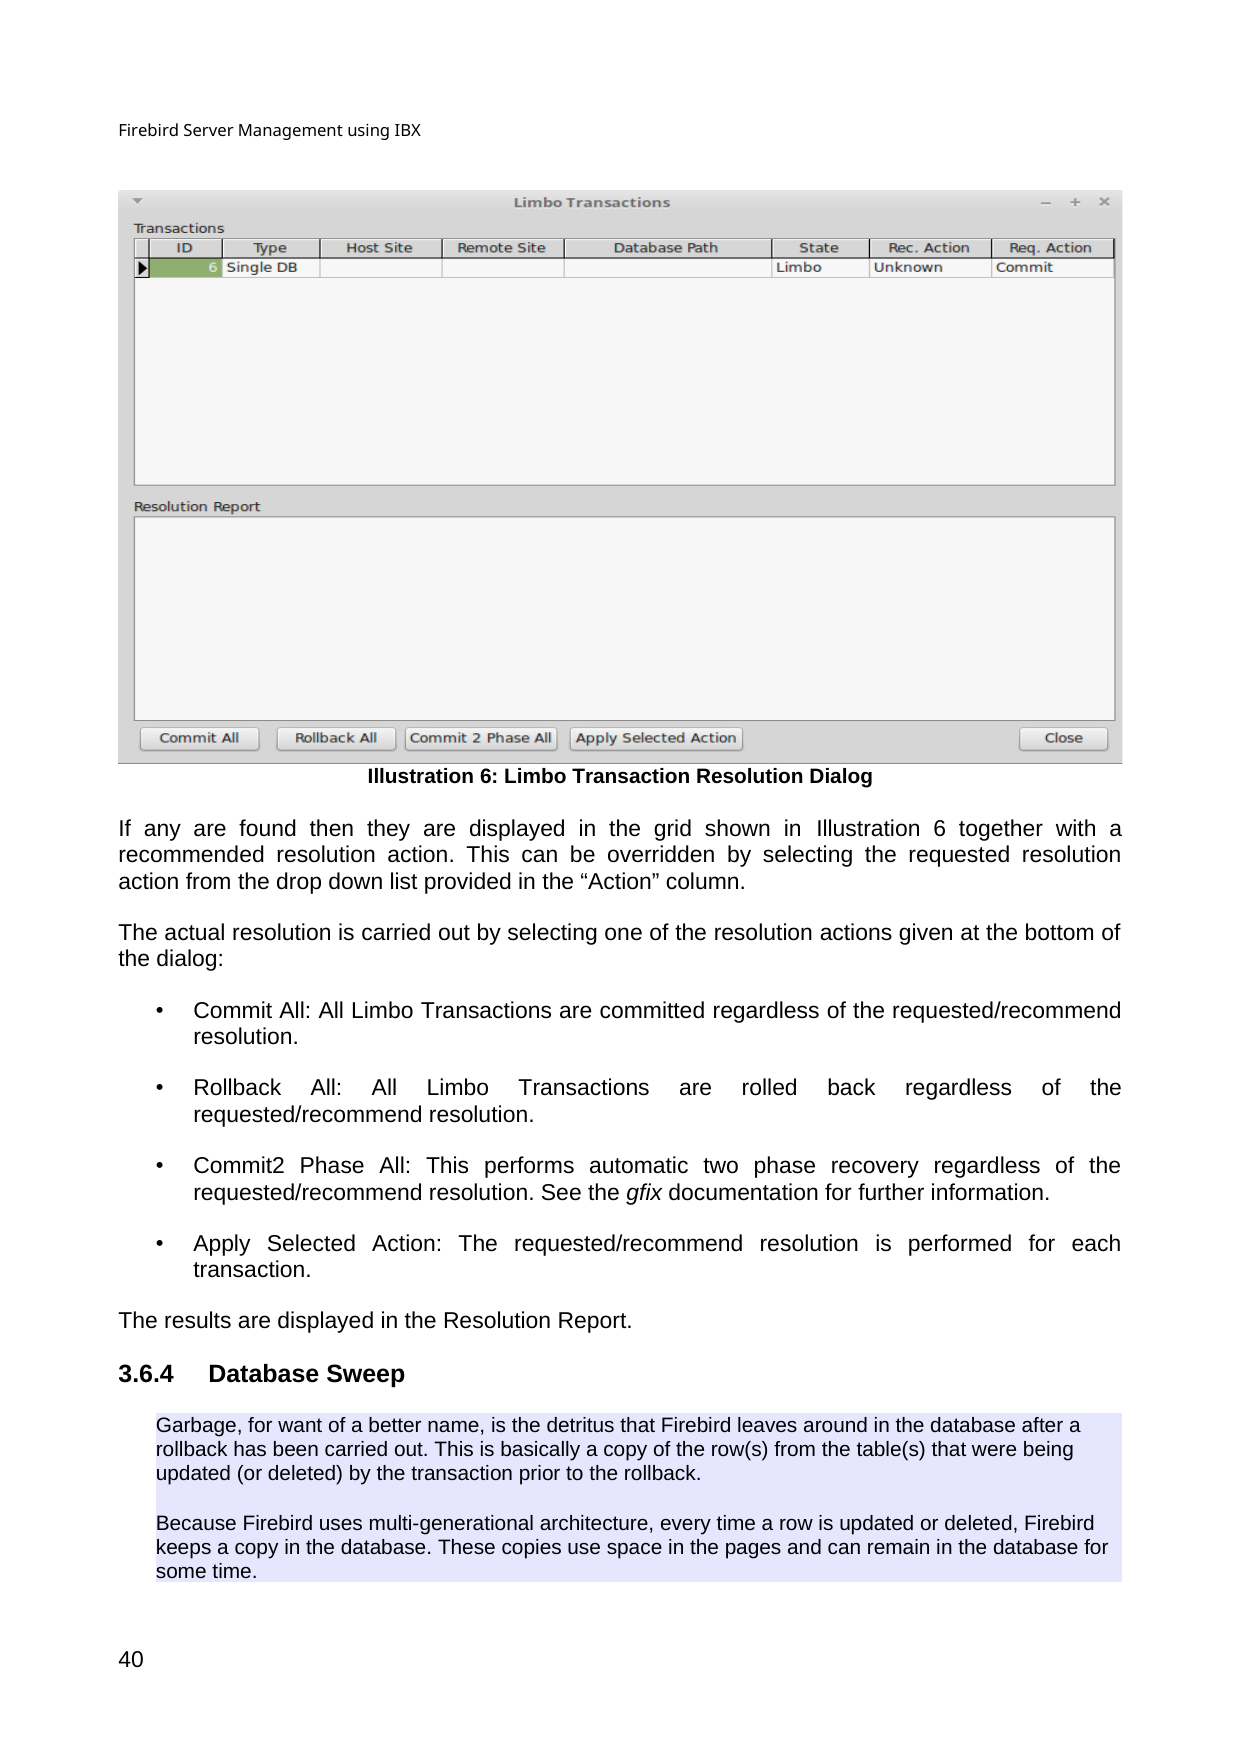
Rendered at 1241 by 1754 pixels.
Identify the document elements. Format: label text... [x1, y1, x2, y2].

text [118, 178, 1122, 190]
text Illustration 6: Limbo Transaction Resolution Dialog [118, 764, 1122, 788]
list Commit2 Phase All: This performs automatic two phase recovery regardless of the requested/recommend resolution. See the gfix documentation for further information. [156, 1152, 1122, 1205]
subtitle Database Sweep [118, 1359, 1122, 1388]
list Apply Selected Action: The requested/recommend resolution is performed for each transaction. [156, 1230, 1122, 1282]
text Garbage, for want of a better name, is the detritus that Firebird leaves around in the database after a rollback has been carried out. This is basically a copy of the row(s) from the table(s) that were being updated (or deleted) by the transaction prior to the rollback. [156, 1413, 1122, 1485]
list Commit All: All Limbo Transactions are committed regardless of the requested/recommend resolution. [156, 997, 1122, 1049]
text The results are displayed in the Resolution Report. [118, 1307, 1122, 1334]
picture [118, 190, 1123, 764]
text If any are found then they are displayed in the grid shown in Illustration 6 together with a recommended resolution action. This can be overridden by selecting the requested resolution action from the drop down list provided in the “Action” column. [118, 788, 1122, 894]
text Because Firebird uses multi-generational architecture, every time a row is updated or deleted, Firebird keeps a copy in the database. These copies use space in the pages and can remain in the database for some time. [156, 1511, 1122, 1582]
list Rollback All: All Limbo Transactions are rolled back regardless of the requested/recommend resolution. [156, 1074, 1122, 1127]
text The actual resolution is carried out by selecting one of the resolution actions given at the bottom of the dialog: [118, 919, 1122, 972]
